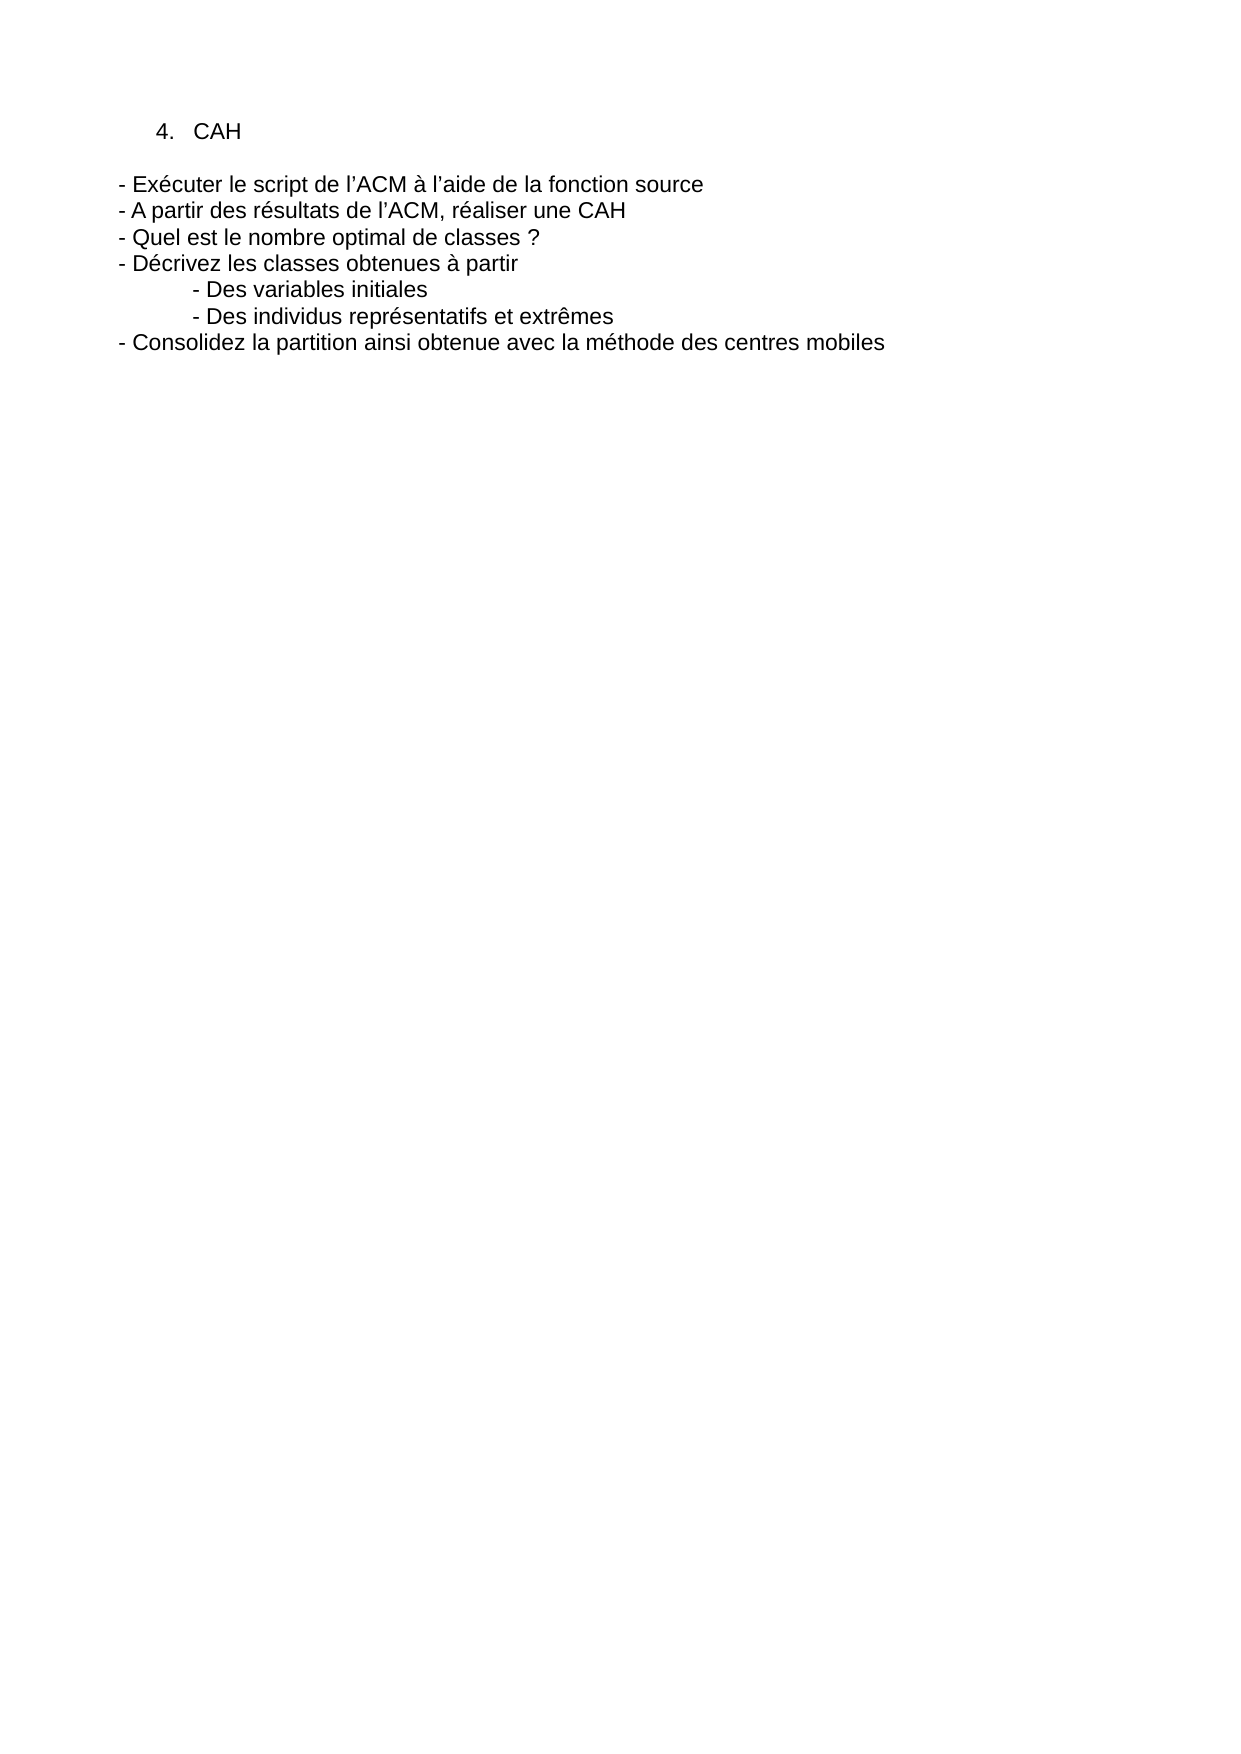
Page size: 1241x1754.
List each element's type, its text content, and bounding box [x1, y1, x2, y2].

text - Exécuter le script de l’ACM à l’aide de la fonction source [118, 171, 1122, 197]
text - Des variables initiales [118, 276, 1122, 303]
list CAH [156, 118, 1122, 144]
text - Des individus représentatifs et extrêmes [118, 303, 1122, 329]
text - Quel est le nombre optimal de classes ? [118, 223, 1122, 250]
text - A partir des résultats de l’ACM, réaliser une CAH [118, 197, 1122, 223]
text - Décrivez les classes obtenues à partir [118, 250, 1122, 276]
text - Consolidez la partition ainsi obtenue avec la méthode des centres mobiles [118, 329, 1122, 355]
